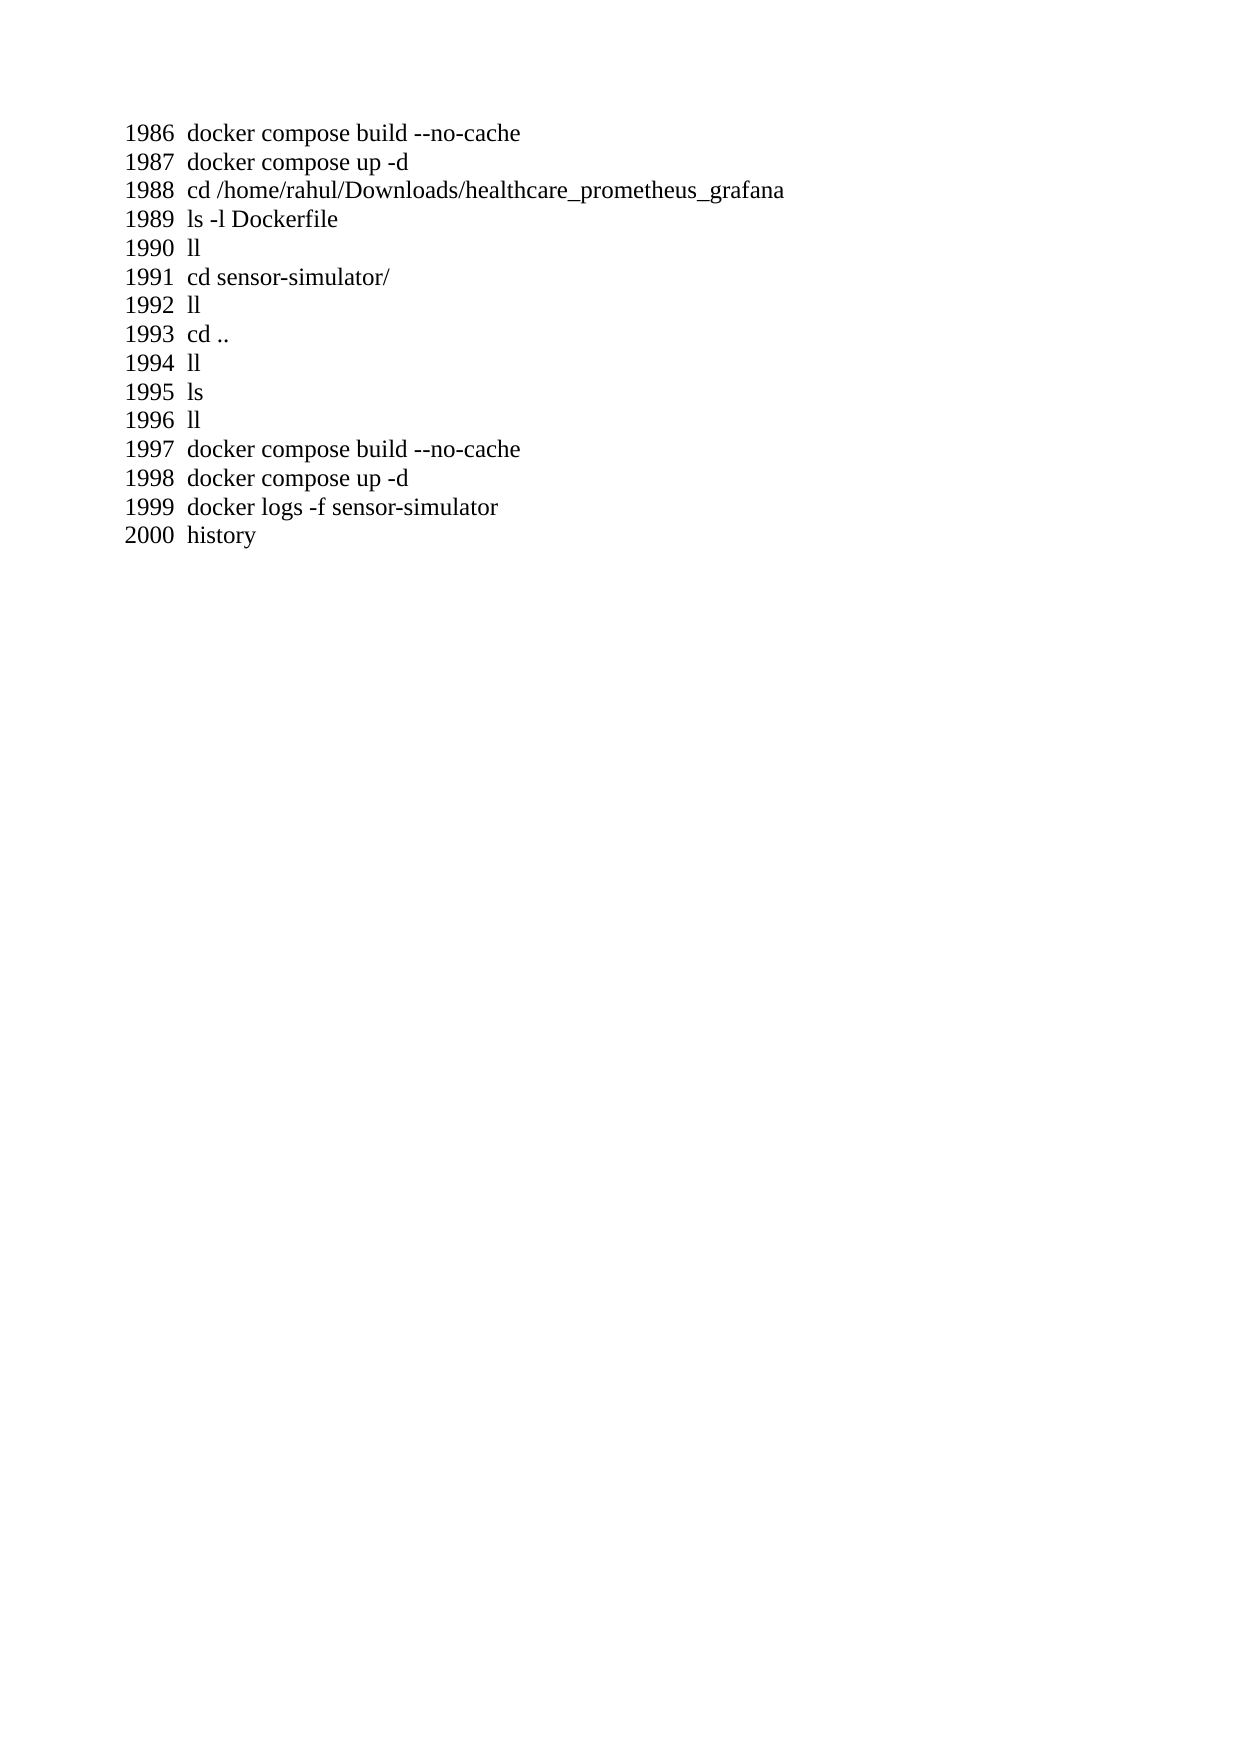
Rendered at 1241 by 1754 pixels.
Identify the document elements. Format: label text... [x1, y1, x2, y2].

text 1999 docker logs -f sensor-simulator [118, 492, 1122, 521]
text 1988 cd /home/rahul/Downloads/healthcare_prometheus_grafana [118, 176, 1122, 204]
text 1992 ll [118, 291, 1122, 319]
text 1993 cd .. [118, 319, 1122, 348]
text 1991 cd sensor-simulator/ [118, 262, 1122, 291]
text 1994 ll [118, 348, 1122, 377]
text 1998 docker compose up -d [118, 463, 1122, 492]
text 1987 docker compose up -d [118, 147, 1122, 176]
text 1986 docker compose build --no-cache [118, 118, 1122, 147]
text 1997 docker compose build --no-cache [118, 434, 1122, 463]
text 1989 ls -l Dockerfile [118, 204, 1122, 233]
text 2000 history [118, 521, 1122, 549]
text 1990 ll [118, 233, 1122, 262]
text 1996 ll [118, 406, 1122, 434]
text 1995 ls [118, 377, 1122, 406]
